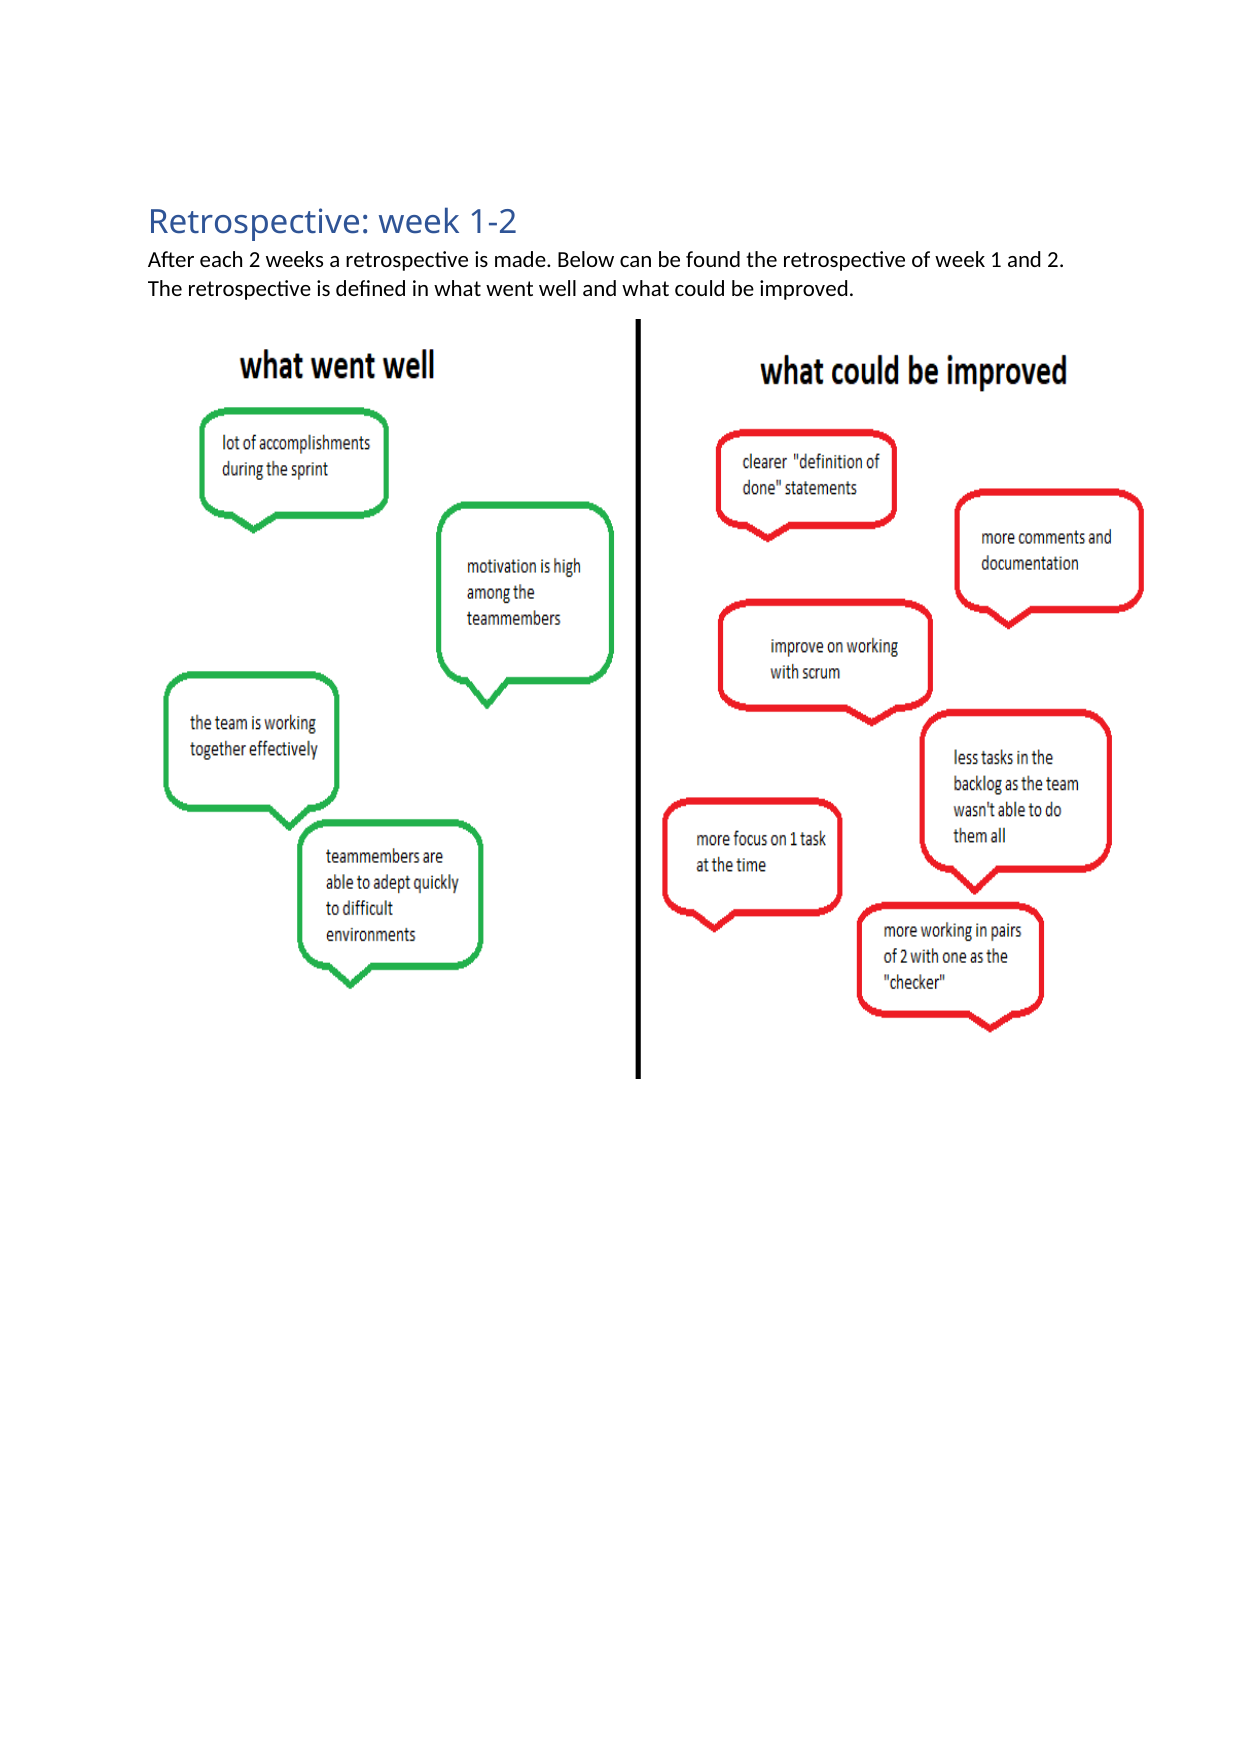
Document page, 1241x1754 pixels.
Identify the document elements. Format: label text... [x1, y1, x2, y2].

subtitle Retrospective: week 1-2 [148, 197, 1093, 243]
text After each 2 weeks a retrospective is made. Below can be found the retrospective of week 1 and 2. The retrospective is defined in what went well and what could be improved. [148, 245, 1093, 302]
